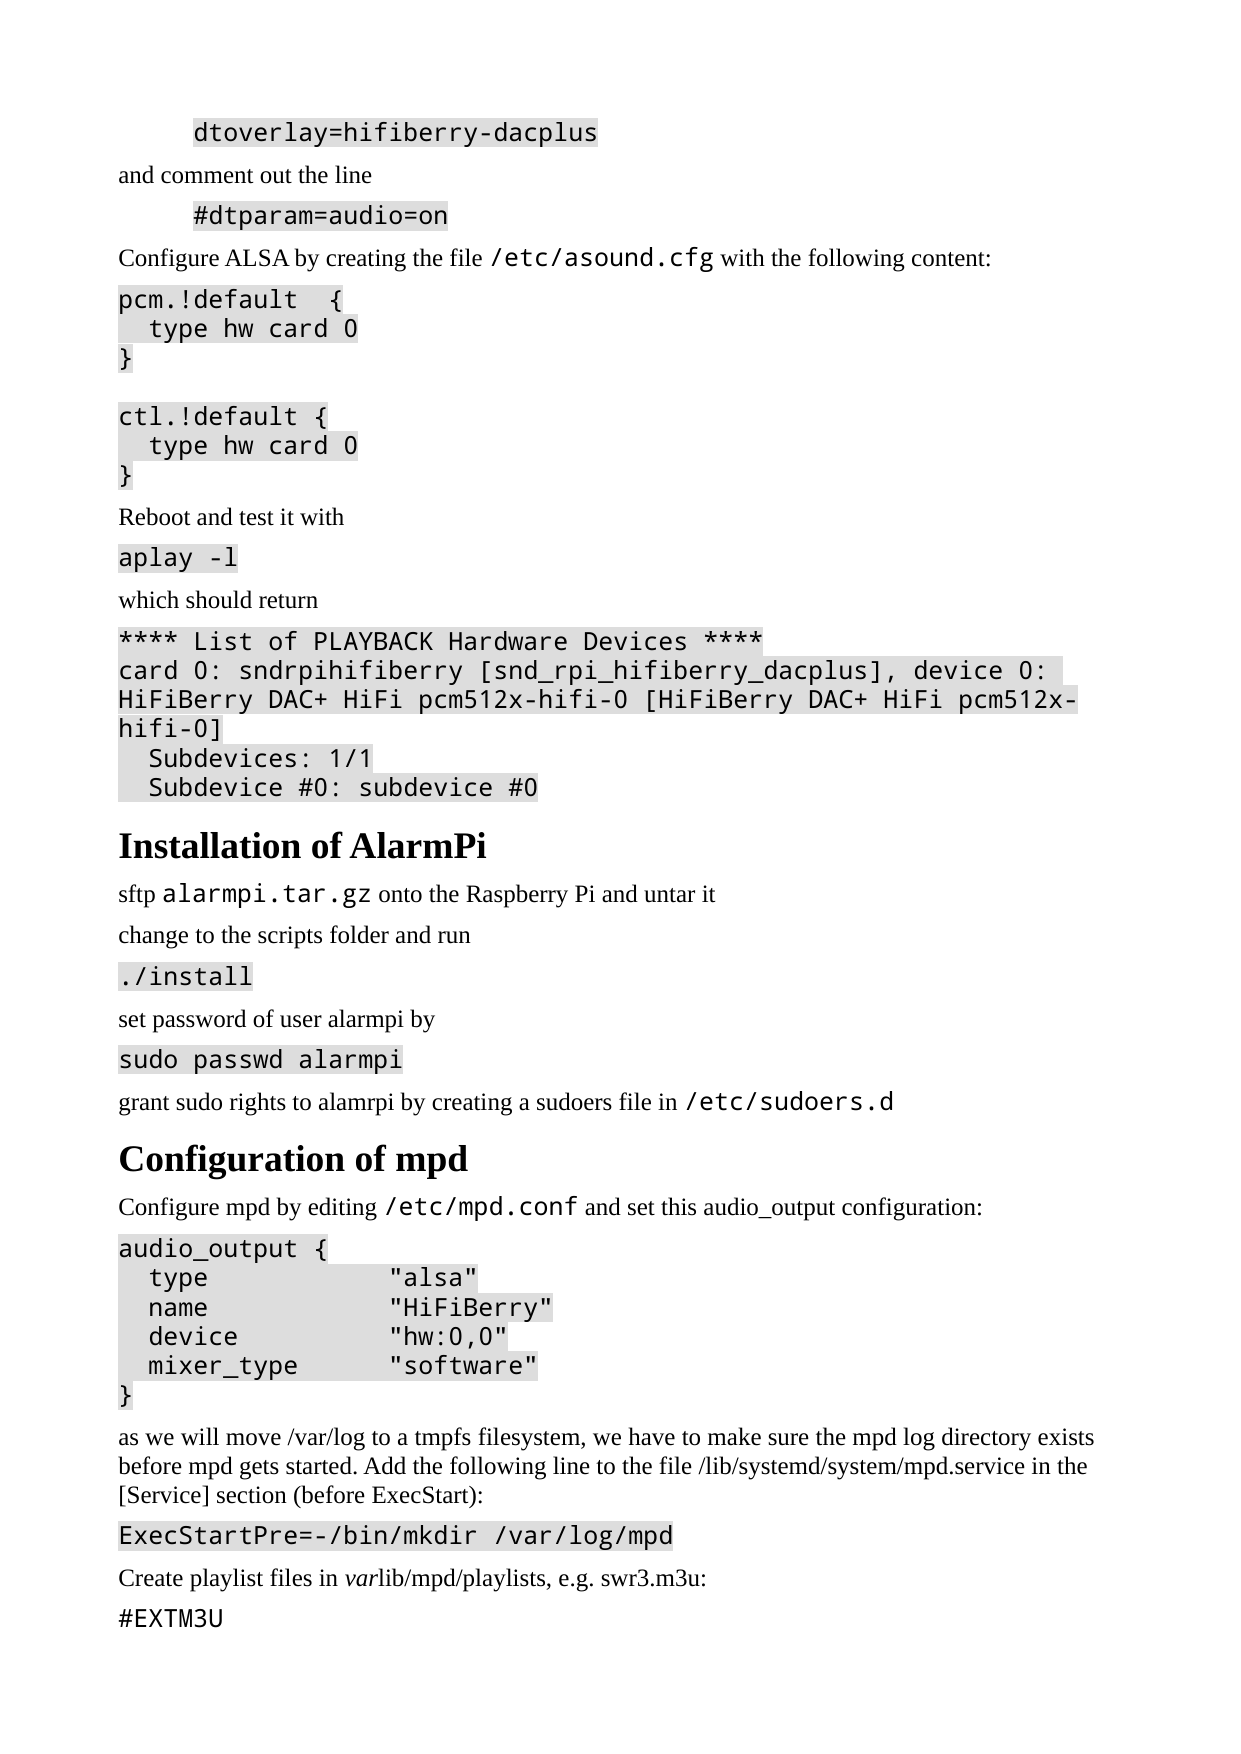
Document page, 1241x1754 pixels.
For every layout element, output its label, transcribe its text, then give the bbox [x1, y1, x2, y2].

text which should return [118, 585, 1122, 614]
text Create playlist files in varlib/mpd/playlists, e.g. swr3.m3u: [118, 1563, 1122, 1592]
text **** List of PLAYBACK Hardware Devices **** card 0: sndrpihifiberry [snd_rpi_hifiberry_dacplus], device 0: HiFiBerry DAC+ HiFi pcm512x-hifi-0 [HiFiBerry DAC+ HiFi pcm512x-hifi-0] Subdevices: 1/1 Subdevice #0: subdevice #0 [118, 627, 1122, 802]
text Configure ALSA by creating the file /etc/asound.cfg with the following content: [118, 243, 1122, 272]
text as we will move /var/log to a tmpfs filesystem, we have to make sure the mpd log directory exists before mpd gets started. Add the following line to the file /lib/systemd/system/mpd.service in the [Service] section (before ExecStart): [118, 1422, 1122, 1509]
text Configure mpd by editing /etc/mpd.conf and set this audio_output configuration: [118, 1192, 1122, 1222]
text #dtparam=audio=on [118, 201, 1122, 231]
text pcm.!default { type hw card 0 } ctl.!default { type hw card 0 } [118, 285, 1122, 490]
text grant sudo rights to alamrpi by creating a sudoers file in /etc/sudoers.d [118, 1087, 1122, 1116]
text set password of user alarmpi by [118, 1004, 1122, 1032]
text Reboot and test it with [118, 502, 1122, 531]
text audio_output { type "alsa" name "HiFiBerry" device "hw:0,0" mixer_type "software" } [118, 1234, 1122, 1410]
subtitle Installation of AlarmPi [118, 823, 1122, 866]
text dtoverlay=hifiberry-dacplus [118, 118, 1122, 147]
text change to the scripts folder and run [118, 921, 1122, 949]
text ExecStartPre=-/bin/mkdir /var/log/mpd [118, 1521, 1122, 1551]
text aplay -l [118, 544, 1122, 573]
text sudo passwd alarmpi [118, 1045, 1122, 1074]
subtitle Configuration of mpd [118, 1137, 1122, 1180]
text ./install [118, 962, 1122, 991]
text sftp alarmpi.tar.gz onto the Raspberry Pi and untar it [118, 879, 1122, 908]
text #EXTM3U [118, 1604, 1122, 1633]
text and comment out the line [118, 160, 1122, 189]
